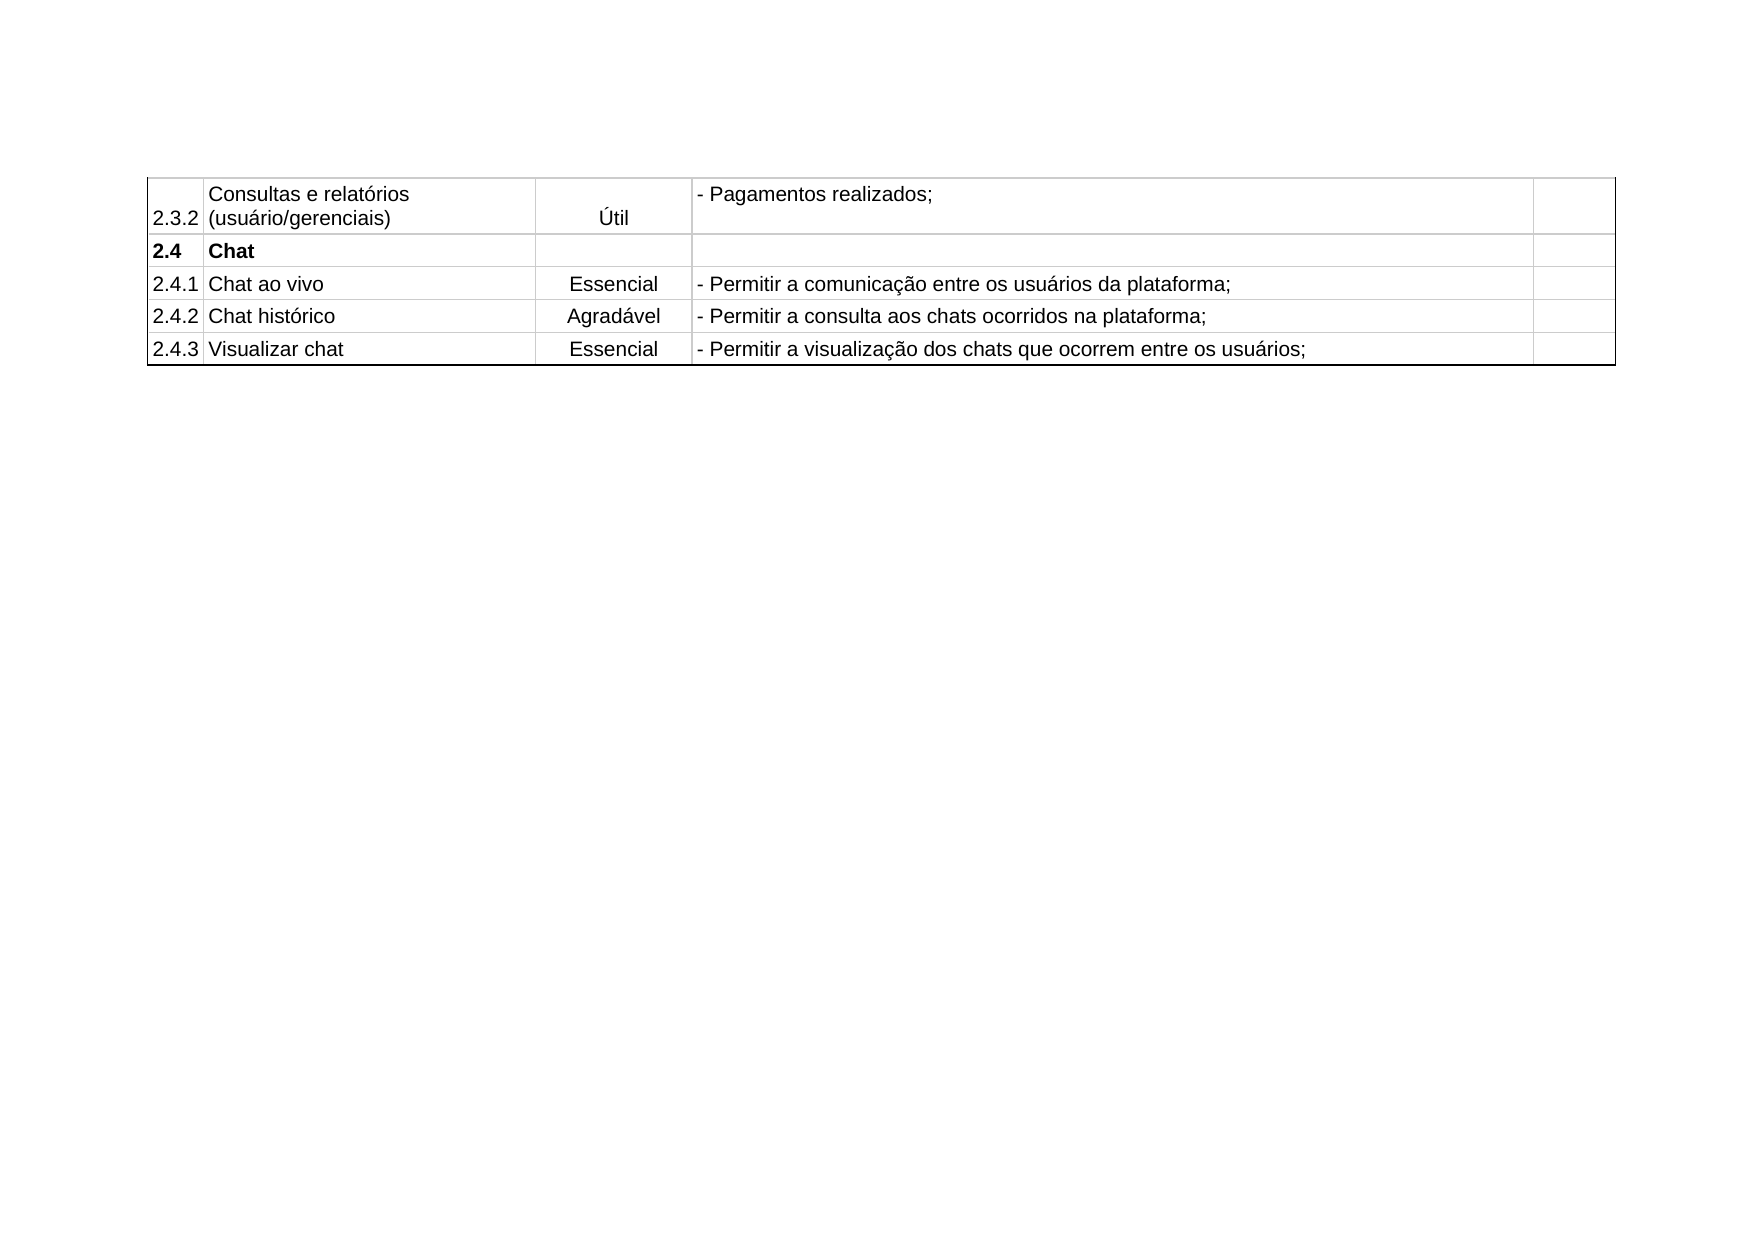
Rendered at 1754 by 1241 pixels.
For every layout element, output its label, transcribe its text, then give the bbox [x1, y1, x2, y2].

table_cell Essencial [536, 333, 691, 364]
table_cell [1534, 235, 1615, 266]
table_cell - Permitir a comunicação entre os usuários da plataforma; [693, 267, 1533, 298]
table_cell - Pagamentos realizados; [693, 179, 1533, 233]
table_cell 2.4.2 [148, 300, 203, 331]
table_cell 2.3.2 [148, 179, 203, 233]
table_cell [1534, 179, 1615, 233]
table_cell [1534, 267, 1615, 298]
table_cell 2.4.1 [148, 267, 203, 298]
table_cell [693, 235, 1533, 266]
table_cell Útil [536, 179, 691, 233]
table_cell - Permitir a visualização dos chats que ocorrem entre os usuários; [693, 333, 1533, 364]
table_cell 2.4.3 [148, 333, 203, 364]
table_cell Agradável [536, 300, 691, 331]
table_cell 2.4 [148, 234, 203, 266]
table_cell [1534, 333, 1615, 364]
table_cell Chat ao vivo [204, 267, 535, 298]
table_cell Consultas e relatórios (usuário/gerenciais) [204, 179, 535, 233]
table_cell Chat histórico [204, 300, 535, 331]
table_cell - Permitir a consulta aos chats ocorridos na plataforma; [693, 300, 1533, 331]
table_cell Chat [204, 235, 535, 266]
table_cell [1534, 300, 1615, 331]
table_cell [536, 235, 691, 266]
table_cell Essencial [536, 267, 691, 298]
table_cell Visualizar chat [204, 333, 535, 364]
